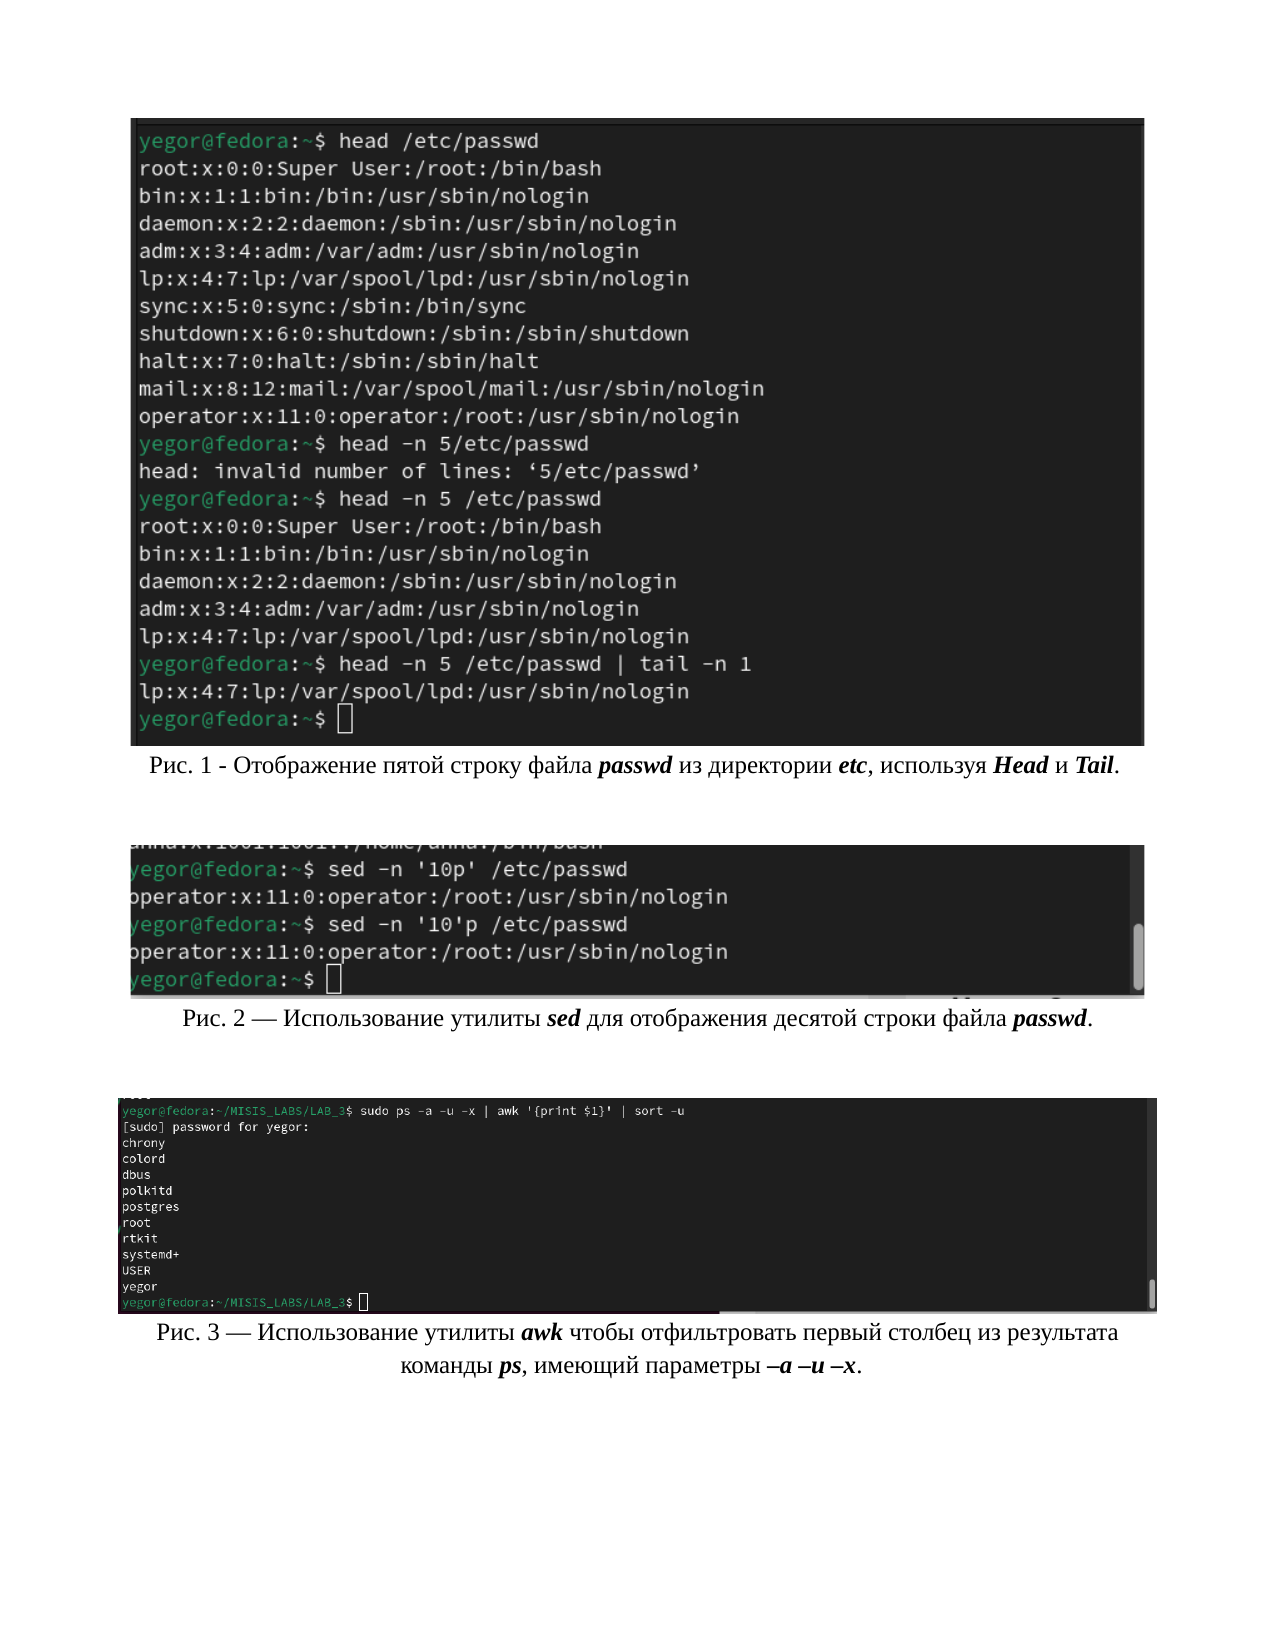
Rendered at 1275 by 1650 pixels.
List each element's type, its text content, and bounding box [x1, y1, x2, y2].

text Рис. 3 — Использование утилиты awk чтобы отфильтровать первый столбец из результата команды ps, имеющий параметры –a –u –x. [118, 1314, 1157, 1379]
text Рис. 2 — Использование утилиты sed для отображения десятой строки файла passwd. [118, 845, 1157, 1032]
picture [130, 118, 1145, 746]
text Рис. 1 - Отображение пятой строку файла passwd из директории etc, используя Head и Tail. [118, 118, 1157, 779]
picture [130, 845, 1145, 999]
picture [118, 1098, 1157, 1314]
